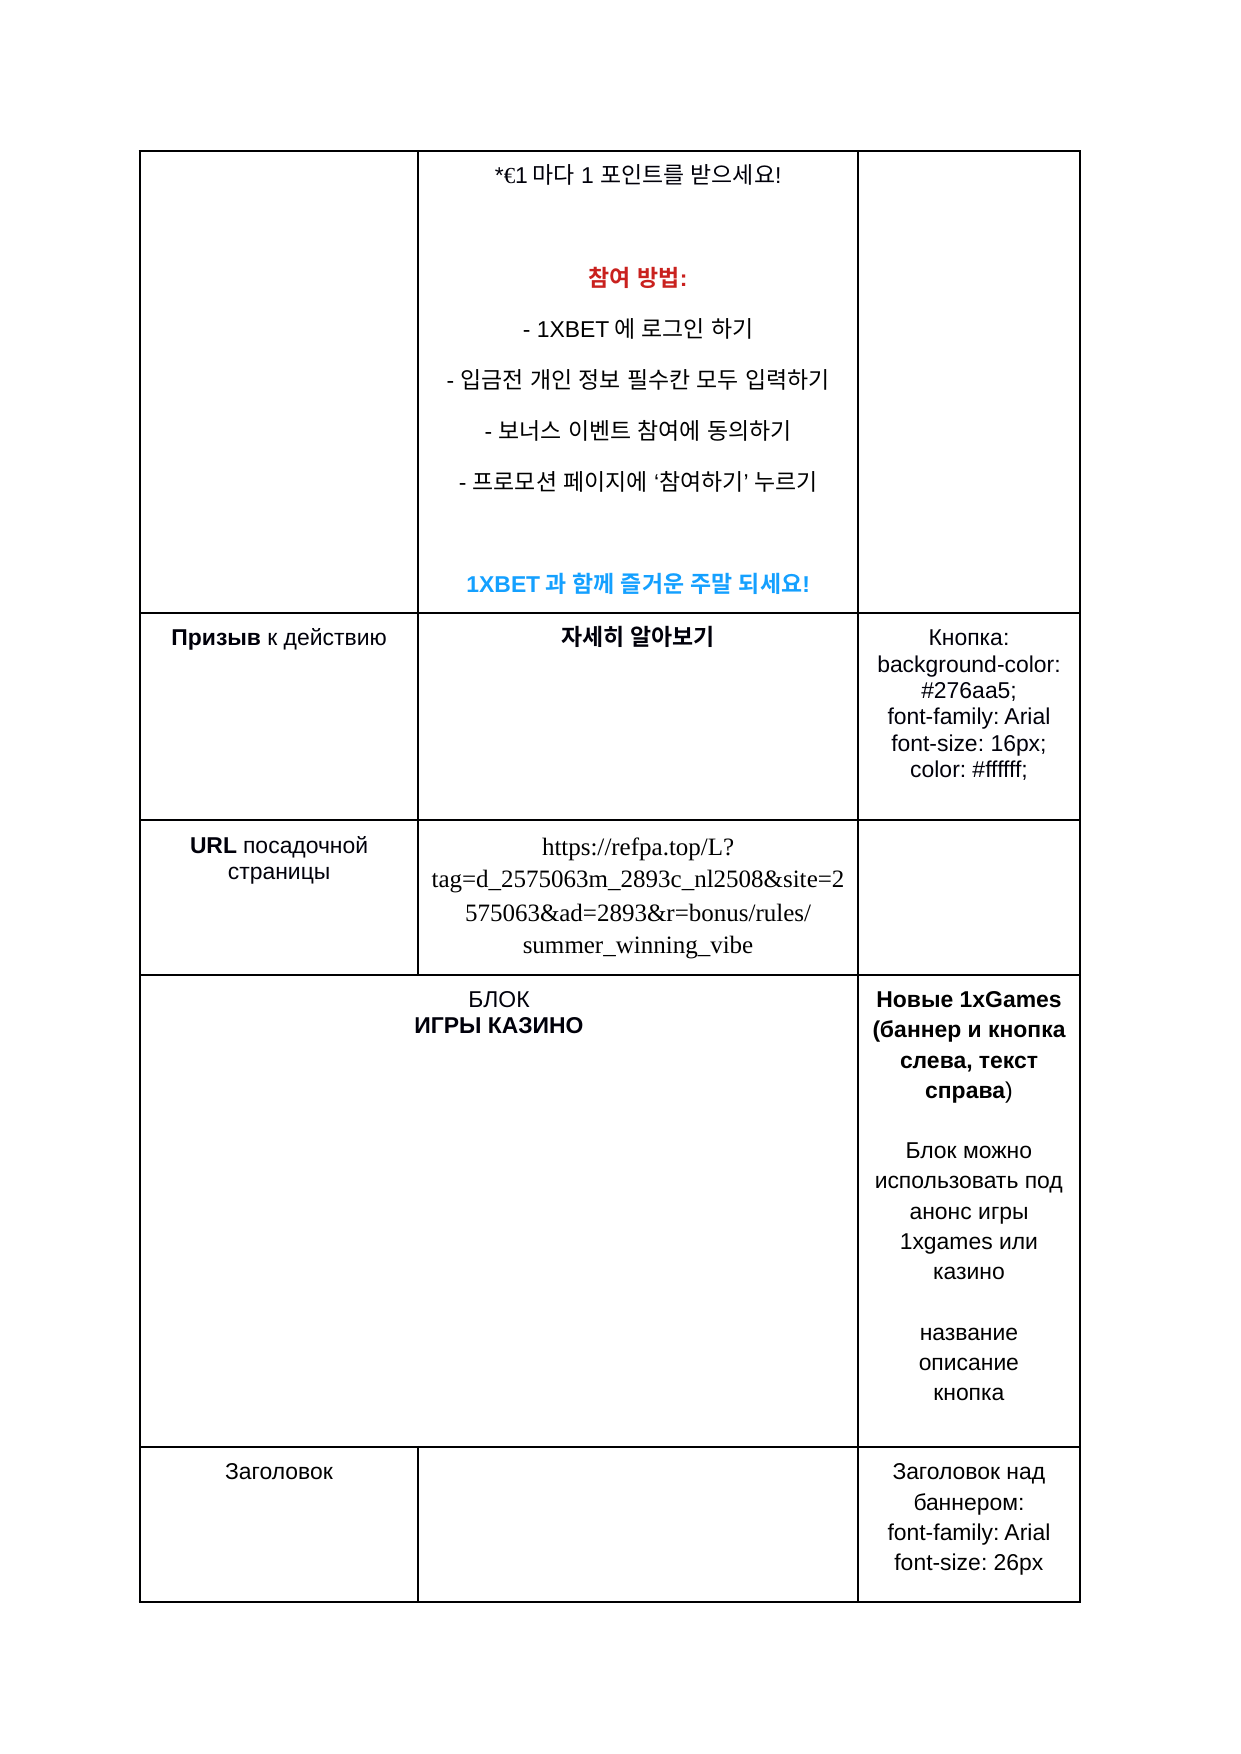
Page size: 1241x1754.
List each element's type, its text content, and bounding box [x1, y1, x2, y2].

table_cell https://refpa.top/L?tag=d_2575063m_2893c_nl2508&site=2575063&ad=2893&r=bonus/rules/summer_winning_vibe [419, 821, 857, 974]
table_cell [419, 1448, 857, 1601]
table_cell [859, 821, 1079, 974]
table_cell *€1마다 1 포인트를 받으세요! 참여 방법: - 1XBET에 로그인 하기 - 입금전 개인 정보 필수칸 모두 입력하기 - 보너스 이벤트 참여에 동의하기 - 프로모션 페이지에 ‘참여하기’ 누르기 1XBET과 함께 즐거운 주말 되세요! [419, 152, 857, 612]
table_cell [859, 152, 1079, 612]
table_cell Кнопка: background-color: #276aa5; font-family: Arial font-size: 16px; color: #ffffff; [859, 614, 1079, 819]
table_cell БЛОК ИГРЫ КАЗИНО [141, 976, 857, 1446]
table_cell URL посадочной страницы [141, 821, 417, 974]
table_cell 자세히 알아보기 [419, 614, 857, 819]
table_cell Заголовок над баннером: font-family: Arial font-size: 26px [859, 1448, 1079, 1601]
table_cell Призыв к действию [141, 614, 417, 819]
table_cell Заголовок [141, 1448, 417, 1601]
table_cell Новые 1xGames (баннер и кнопка слева, текст справа) Блок можно использовать под анонс игры 1xgames или казино название описание кнопка [859, 976, 1079, 1446]
table_cell [141, 152, 417, 612]
